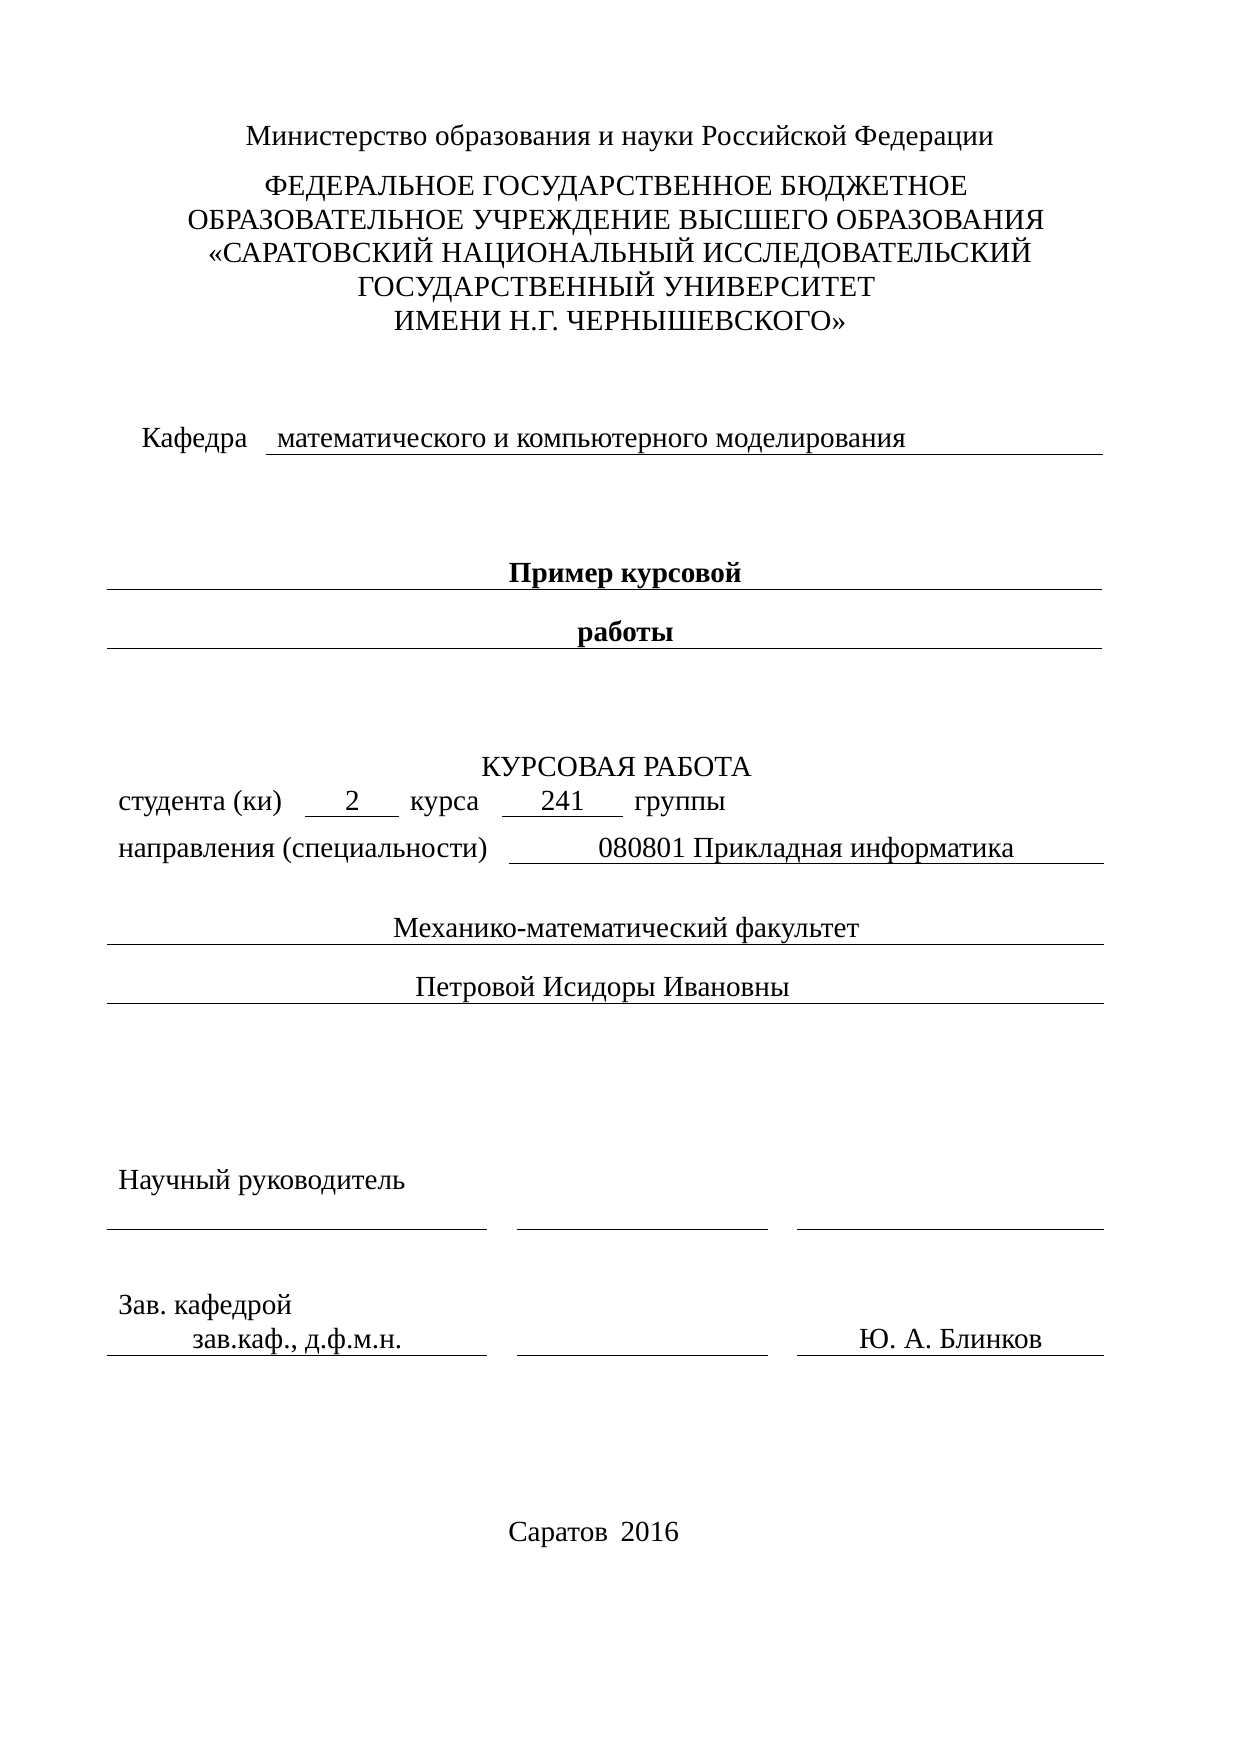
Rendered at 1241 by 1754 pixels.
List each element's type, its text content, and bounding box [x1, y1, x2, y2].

table_header [797, 1195, 1104, 1229]
table_cell Петровой Исидоры Ивановны [107, 969, 1104, 1002]
table_header 2 [305, 783, 399, 816]
table_cell [768, 1229, 797, 1254]
table_header группы [623, 783, 1104, 816]
table_header Пример курсовой [107, 555, 1102, 589]
table_cell [517, 1356, 768, 1380]
table_cell [107, 1004, 1104, 1028]
table_header курса [399, 783, 502, 816]
table_cell [107, 1230, 487, 1254]
table_header [487, 1195, 517, 1229]
table_cell 080801 Прикладная информатика [509, 816, 1104, 863]
table_cell [106, 454, 266, 488]
table_cell [487, 1229, 517, 1254]
table_header 2016 [620, 1514, 744, 1547]
text ИМЕНИ Н.Г. ЧЕРНЫШЕВСКОГО» [118, 303, 1122, 336]
table_header [107, 1195, 487, 1229]
text Научный руководитель [118, 1162, 1122, 1195]
table_header математического и компьютерного моделирования [266, 386, 1103, 453]
table_cell [509, 864, 1104, 898]
table_cell [487, 1355, 517, 1380]
table_header Саратов [496, 1514, 620, 1547]
table_cell работы [107, 614, 1102, 647]
table_cell [107, 1356, 487, 1380]
table_cell [107, 590, 1102, 614]
table_header Кафедра [106, 386, 266, 453]
table_header [768, 1195, 797, 1229]
table_header [517, 1195, 768, 1229]
text «САРАТОВСКИЙ НАЦИОНАЛЬНЫЙ ИССЛЕДОВАТЕЛЬСКИЙ ГОСУДАРСТВЕННЫЙ УНИВЕРСИТЕТ [118, 236, 1122, 303]
table_cell [107, 945, 1104, 969]
table_header [517, 1321, 768, 1354]
table_cell [107, 863, 508, 898]
table_header студента (ки) [107, 783, 305, 816]
text Министерство образования и науки Российской Федерации [118, 118, 1122, 152]
table_cell [797, 1356, 1104, 1380]
table_cell Механико-математический факультет [107, 898, 1104, 944]
text ФЕДЕРАЛЬНОЕ ГОСУДАРСТВЕННОЕ БЮДЖЕТНОЕ [118, 168, 1122, 202]
table_cell [768, 1355, 797, 1380]
text ОБРАЗОВАТЕЛЬНОЕ УЧРЕЖДЕНИЕ ВЫСШЕГО ОБРАЗОВАНИЯ [118, 202, 1122, 236]
table_header Ю. А. Блинков [797, 1321, 1104, 1354]
table_cell [517, 1230, 768, 1254]
table_cell направления (специальности) [107, 816, 508, 863]
table_header зав.каф., д.ф.м.н. [107, 1321, 487, 1354]
table_header 241 [502, 783, 623, 816]
table_cell [266, 455, 1103, 488]
text КУРСОВАЯ РАБОТА [118, 749, 1122, 783]
table_header [768, 1321, 797, 1354]
table_header [487, 1321, 517, 1354]
table_cell [797, 1230, 1104, 1254]
text Зав. кафедрой [118, 1287, 1122, 1321]
